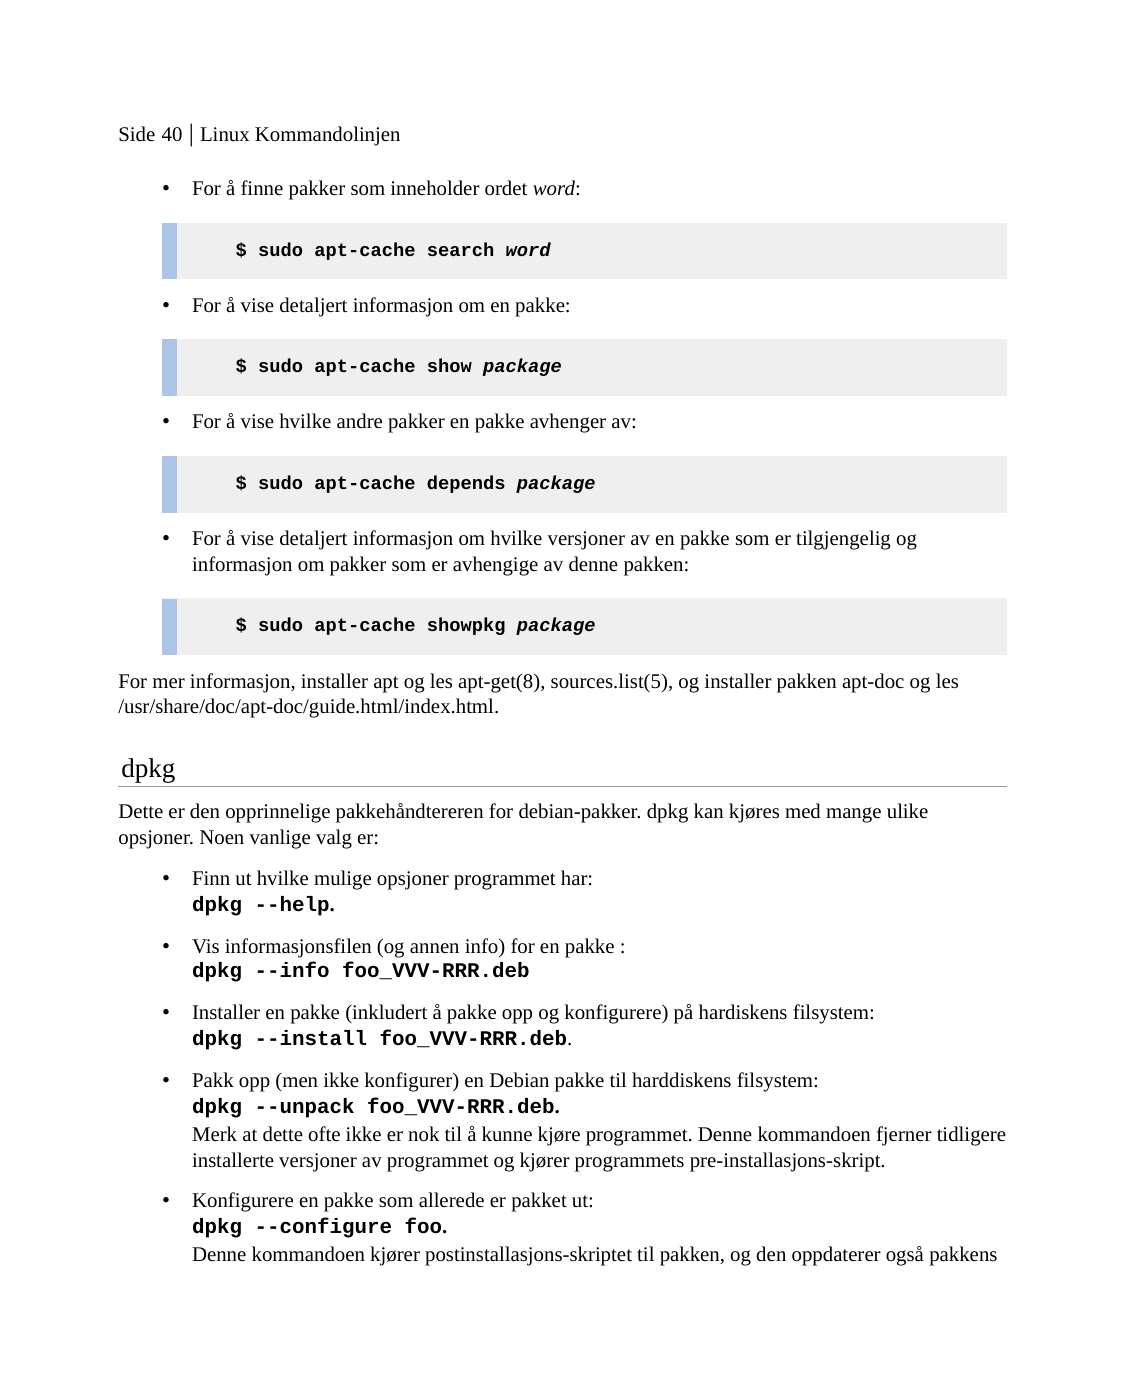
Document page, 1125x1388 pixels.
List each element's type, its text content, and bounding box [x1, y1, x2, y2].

list $ sudo apt-cache showpkg package [162, 598, 1007, 655]
list Finn ut hvilke mulige opsjoner programmet har: dpkg --help. [162, 866, 1007, 917]
list $ sudo apt-cache search word [177, 223, 1007, 279]
text Dette er den opprinnelige pakkehåndtereren for debian-pakker. dpkg kan kjøres med mange ulike opsjoner. Noen vanlige valg er: [118, 799, 1007, 849]
list $ sudo apt-cache depends package [177, 456, 1007, 513]
list Pakk opp (men ikke konfigurer) en Debian pakke til harddiskens filsystem: dpkg --unpack foo_VVV-RRR.deb. Merk at dette ofte ikke er nok til å kunne kjøre programmet. Denne kommandoen fjerner tidligere installerte versjoner av programmet og kjører programmets pre-installasjons-skript. [162, 1068, 1007, 1172]
list Installer en pakke (inkludert å pakke opp og konfigurere) på hardiskens filsystem: dpkg --install foo_VVV-RRR.deb. [162, 1000, 1007, 1052]
list $ sudo apt-cache show package [177, 339, 1007, 396]
list For å vise detaljert informasjon om hvilke versjoner av en pakke som er tilgjengelig og informasjon om pakker som er avhengige av denne pakken: [162, 526, 1007, 576]
list For å finne pakker som inneholder ordet word: [162, 176, 1007, 200]
list Vis informasjonsfilen (og annen info) for en pakke : dpkg --info foo_VVV-RRR.deb [162, 934, 1007, 983]
list Konfigurere en pakke som allerede er pakket ut: dpkg --configure foo. Denne kommandoen kjører postinstallasjons-skriptet til pakken, og den oppdaterer også pakkens [162, 1188, 1007, 1266]
list For å vise hvilke andre pakker en pakke avhenger av: [162, 409, 1007, 433]
list For å vise detaljert informasjon om en pakke: [162, 293, 1007, 317]
text For mer informasjon, installer apt og les apt-get(8), sources.list(5), og installer pakken apt-doc og les /usr/share/doc/apt-doc/guide.html/index.html. [118, 668, 1007, 718]
subtitle dpkg [118, 749, 1007, 786]
